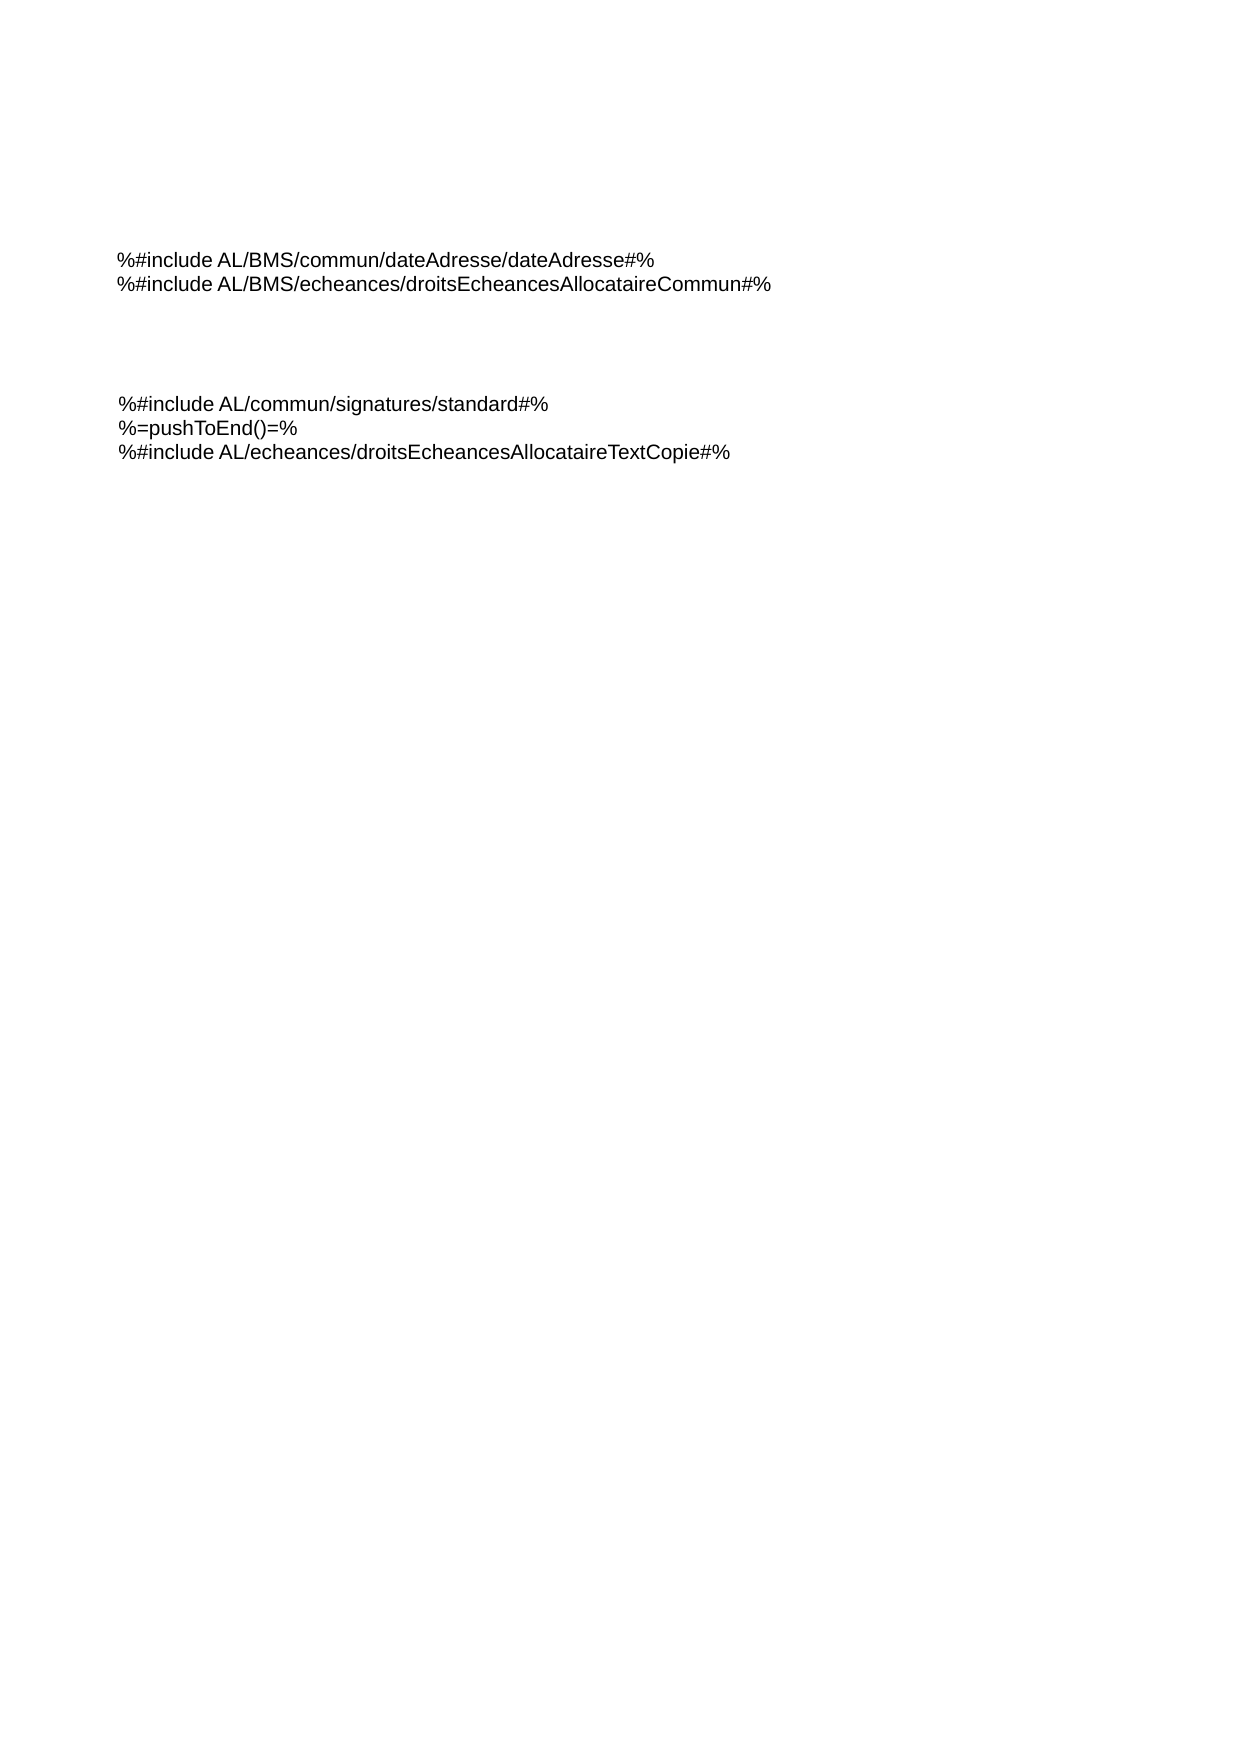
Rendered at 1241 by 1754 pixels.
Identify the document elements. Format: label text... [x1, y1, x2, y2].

text %=pushToEnd()=% [118, 416, 1122, 440]
text %#include AL/BMS/echeances/droitsEcheancesAllocataireCommun#% [117, 272, 1131, 296]
text %#include AL/BMS/commun/dateAdresse/dateAdresse#% [117, 248, 1131, 272]
text %#include AL/echeances/droitsEcheancesAllocataireTextCopie#% [118, 440, 1122, 464]
text %#include AL/commun/signatures/standard#% [118, 392, 1122, 416]
